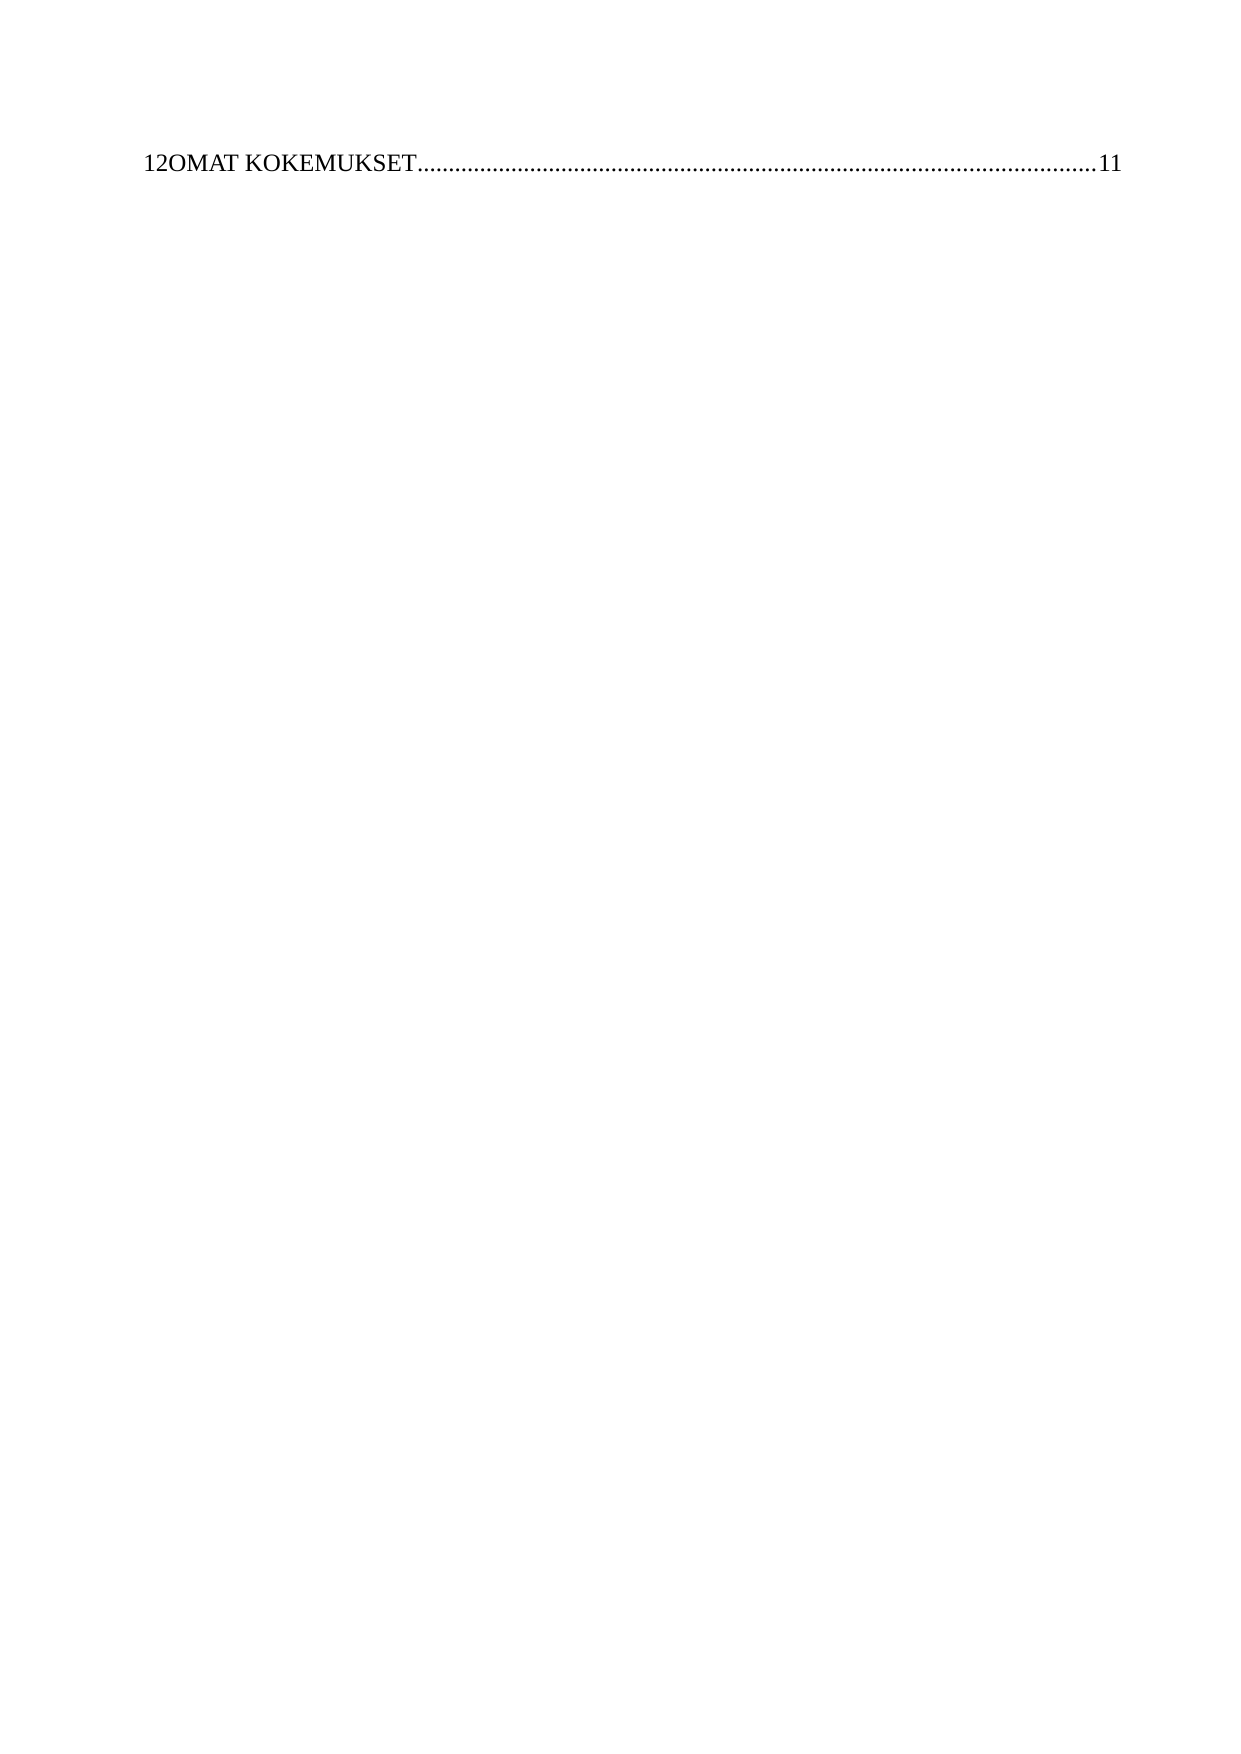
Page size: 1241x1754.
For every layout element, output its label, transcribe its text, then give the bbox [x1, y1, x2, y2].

text 12OMAT KOKEMUKSET 11 [143, 148, 1122, 176]
